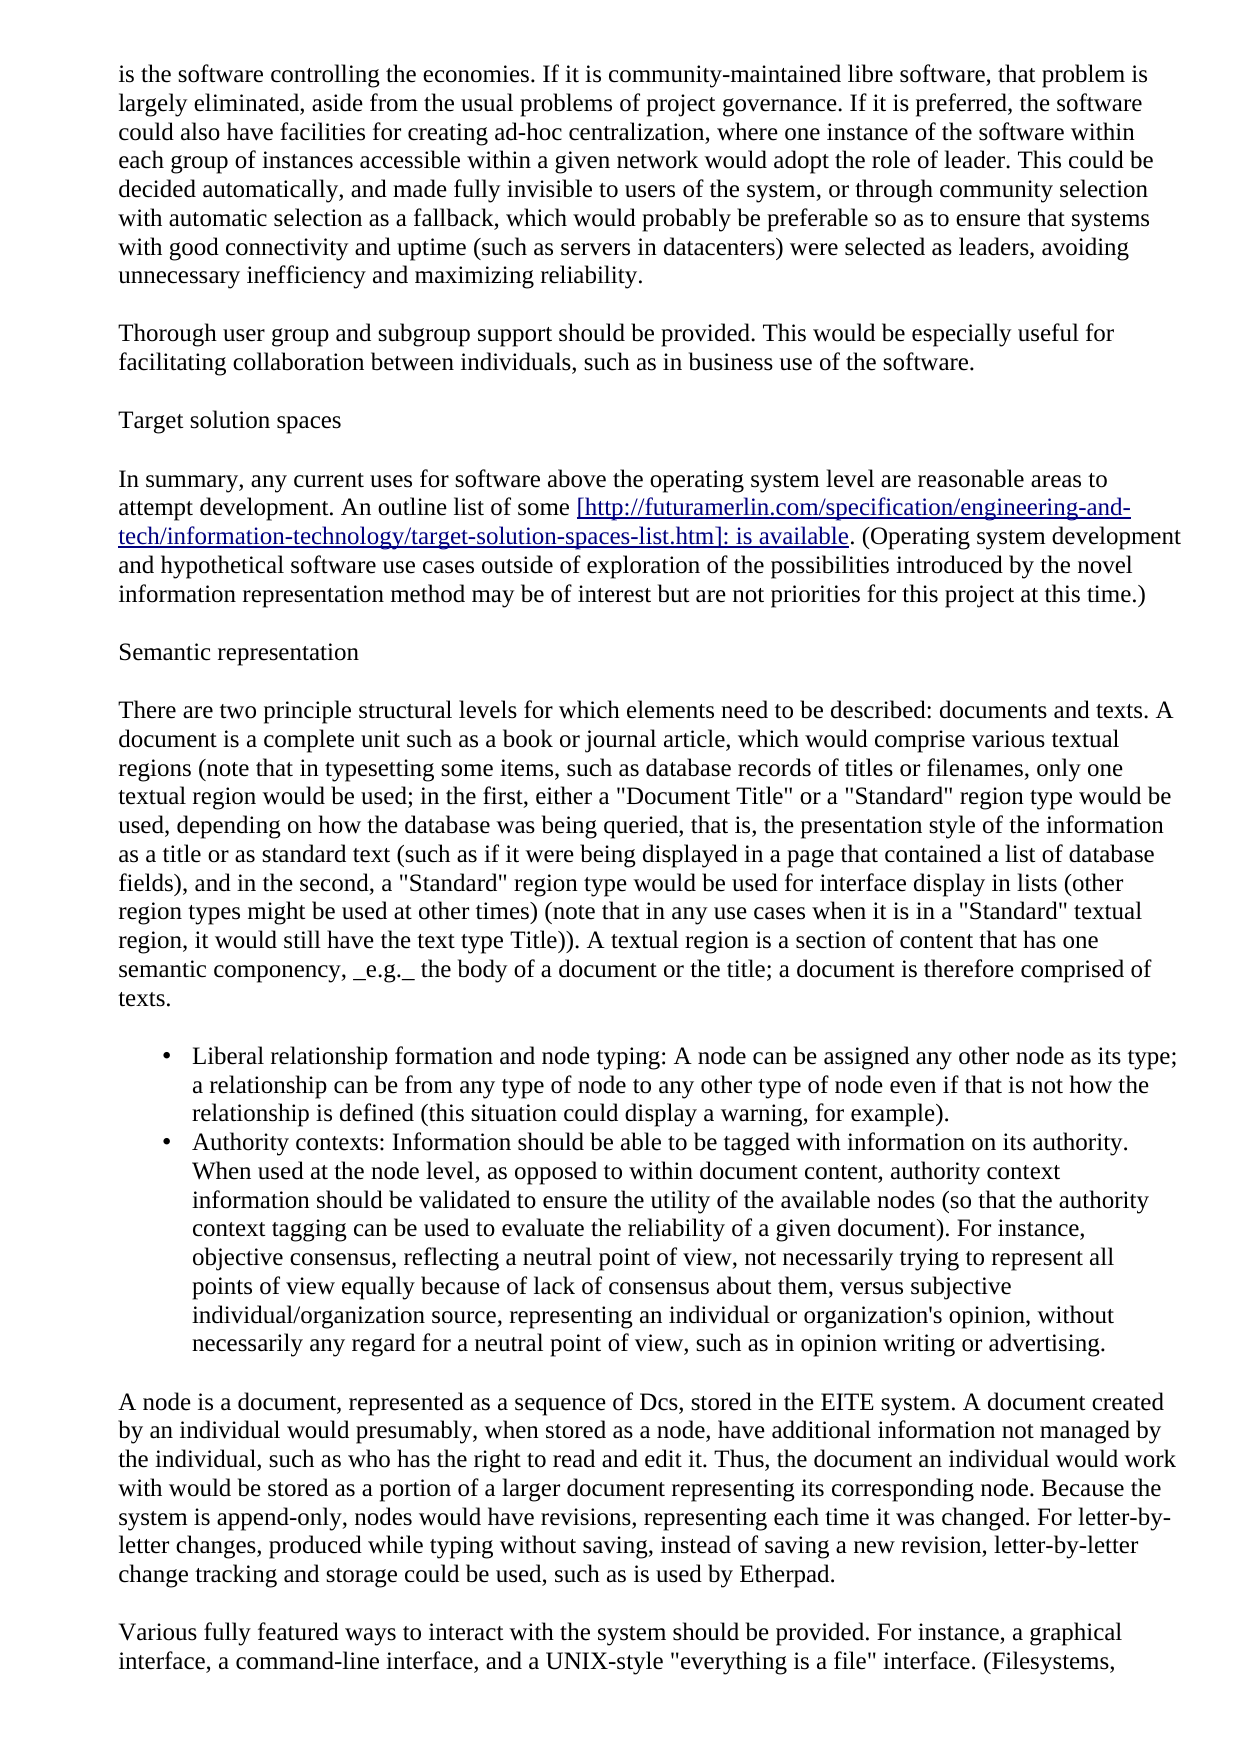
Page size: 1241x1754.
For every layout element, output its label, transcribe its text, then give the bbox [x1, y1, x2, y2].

list Authority contexts: Information should be able to be tagged with information on its authority. When used at the node level, as opposed to within document content, authority context information should be validated to ensure the utility of the available nodes (so that the authority context tagging can be used to evaluate the reliability of a given document). For instance, objective consensus, reflecting a neutral point of view, not necessarily trying to represent all points of view equally because of lack of consensus about them, versus subjective individual/organization source, representing an individual or organization's opinion, without necessarily any regard for a neutral point of view, such as in opinion writing or advertising. [162, 1127, 1181, 1357]
list Liberal relationship formation and node typing: A node can be assigned any other node as its type; a relationship can be from any type of node to any other type of node even if that is not how the relationship is defined (this situation could display a warning, for example). [162, 1041, 1181, 1127]
text Thorough user group and subgroup support should be provided. This would be especially useful for facilitating collaboration between individuals, such as in business use of the software. [118, 318, 1181, 376]
text Target solution spaces [118, 406, 1181, 434]
text Various fully featured ways to interact with the system should be provided. For instance, a graphical interface, a command-line interface, and a UNIX-style "everything is a file" interface. (Filesystems, [118, 1617, 1181, 1675]
text In summary, any current uses for software above the operating system level are reasonable areas to attempt development. An outline list of some [http://futuramerlin.com/specification/engineering-and-tech/information-technology/target-solution-spaces-list.htm]: is available. (Operating system development and hypothetical software use cases outside of exploration of the possibilities introduced by the novel information representation method may be of interest but are not priorities for this project at this time.) [118, 464, 1181, 607]
text Semantic representation [118, 637, 1181, 666]
text There are two principle structural levels for which elements need to be described: documents and texts. A document is a complete unit such as a book or journal article, which would comprise various textual regions (note that in typesetting some items, such as database records of titles or filenames, only one textual region would be used; in the first, either a "Document Title" or a "Standard" region type would be used, depending on how the database was being queried, that is, the presentation style of the information as a title or as standard text (such as if it were being displayed in a page that contained a list of database fields), and in the second, a "Standard" region type would be used for interface display in lists (other region types might be used at other times) (note that in any use cases when it is in a "Standard" textual region, it would still have the text type Title)). A textual region is a section of content that has one semantic componency, _e.g._ the body of a document or the title; a document is therefore comprised of texts. [118, 695, 1181, 1011]
text is the software controlling the economies. If it is community-maintained libre software, that problem is largely eliminated, aside from the usual problems of project governance. If it is preferred, the software could also have facilities for creating ad-hoc centralization, where one instance of the software within each group of instances accessible within a given network would adopt the role of leader. This could be decided automatically, and made fully invisible to users of the system, or through community selection with automatic selection as a fallback, which would probably be preferable so as to ensure that systems with good connectivity and uptime (such as servers in datacenters) were selected as leaders, avoiding unnecessary inefficiency and maximizing reliability. [118, 59, 1181, 289]
text A node is a document, represented as a sequence of Dcs, stored in the EITE system. A document created by an individual would presumably, when stored as a node, have additional information not managed by the individual, such as who has the right to read and edit it. Thus, the document an individual would work with would be stored as a portion of a larger document representing its corresponding node. Because the system is append-only, nodes would have revisions, representing each time it was changed. For letter-by-letter changes, produced while typing without saving, instead of saving a new revision, letter-by-letter change tracking and storage could be used, such as is used by Etherpad. [118, 1387, 1181, 1588]
